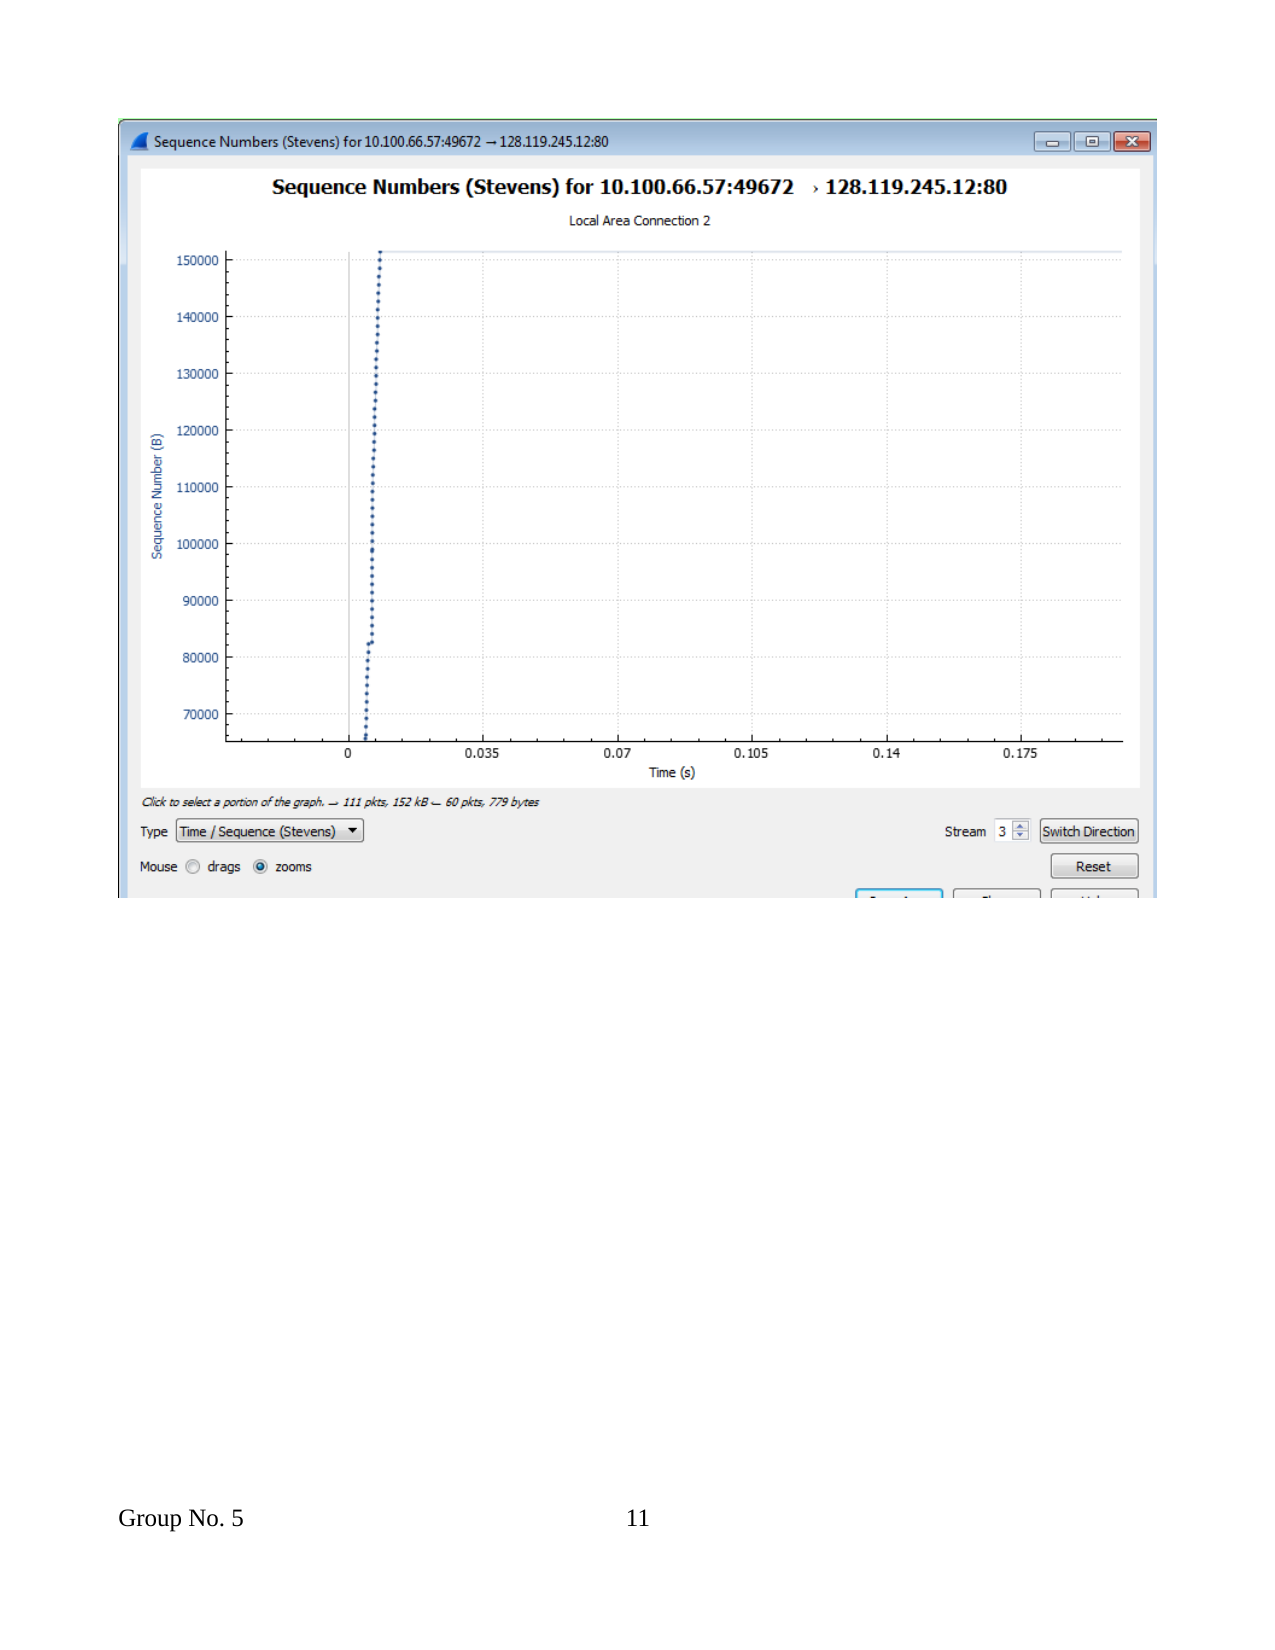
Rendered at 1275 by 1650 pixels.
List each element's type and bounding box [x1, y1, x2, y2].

picture [118, 118, 1157, 898]
